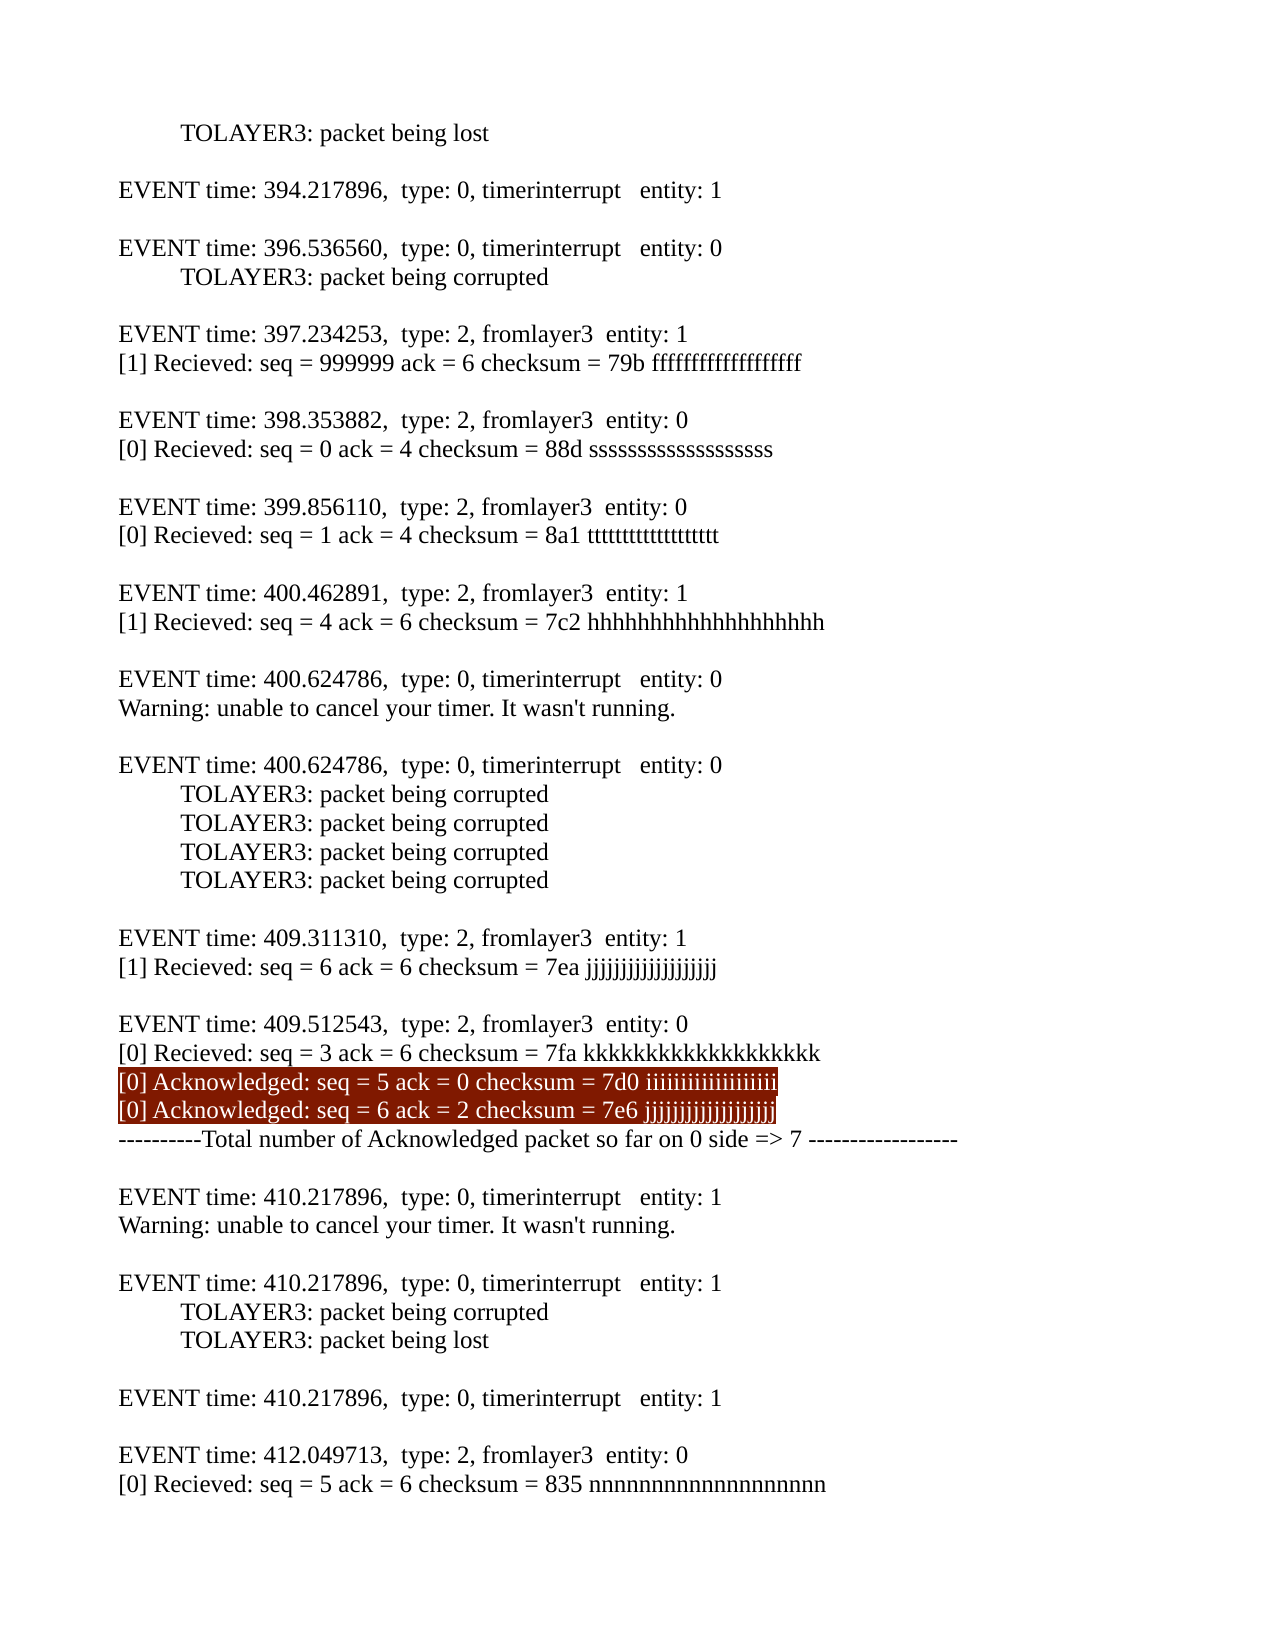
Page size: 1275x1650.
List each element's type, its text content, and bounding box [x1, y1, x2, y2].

text EVENT time: 410.217896, type: 0, timerinterrupt entity: 1 [118, 1383, 1157, 1412]
text EVENT time: 400.624786, type: 0, timerinterrupt entity: 0 [118, 751, 1157, 779]
text EVENT time: 399.856110, type: 2, fromlayer3 entity: 0 [118, 492, 1157, 521]
text [0] Recieved: seq = 3 ack = 6 checksum = 7fa kkkkkkkkkkkkkkkkkkk [118, 1038, 1157, 1067]
text TOLAYER3: packet being corrupted [118, 866, 1157, 894]
text [1] Recieved: seq = 4 ack = 6 checksum = 7c2 hhhhhhhhhhhhhhhhhhh [118, 607, 1157, 636]
text TOLAYER3: packet being lost [118, 118, 1157, 147]
text EVENT time: 412.049713, type: 2, fromlayer3 entity: 0 [118, 1441, 1157, 1469]
text [0] Acknowledged: seq = 5 ack = 0 checksum = 7d0 iiiiiiiiiiiiiiiiiii [118, 1067, 1157, 1096]
text [0] Acknowledged: seq = 6 ack = 2 checksum = 7e6 jjjjjjjjjjjjjjjjjjj [118, 1096, 1157, 1124]
text EVENT time: 410.217896, type: 0, timerinterrupt entity: 1 [118, 1182, 1157, 1211]
text EVENT time: 409.512543, type: 2, fromlayer3 entity: 0 [118, 1009, 1157, 1038]
text [0] Recieved: seq = 0 ack = 4 checksum = 88d sssssssssssssssssss [118, 434, 1157, 463]
text TOLAYER3: packet being corrupted [118, 808, 1157, 837]
text TOLAYER3: packet being corrupted [118, 262, 1157, 291]
text TOLAYER3: packet being corrupted [118, 837, 1157, 866]
text EVENT time: 398.353882, type: 2, fromlayer3 entity: 0 [118, 406, 1157, 434]
text EVENT time: 409.311310, type: 2, fromlayer3 entity: 1 [118, 923, 1157, 952]
text TOLAYER3: packet being lost [118, 1326, 1157, 1354]
text EVENT time: 394.217896, type: 0, timerinterrupt entity: 1 [118, 176, 1157, 204]
text [0] Recieved: seq = 1 ack = 4 checksum = 8a1 ttttttttttttttttttt [118, 521, 1157, 549]
text EVENT time: 397.234253, type: 2, fromlayer3 entity: 1 [118, 319, 1157, 348]
text [1] Recieved: seq = 999999 ack = 6 checksum = 79b fffffffffffffffffff [118, 348, 1157, 377]
text TOLAYER3: packet being corrupted [118, 779, 1157, 808]
text Warning: unable to cancel your timer. It wasn't running. [118, 1211, 1157, 1239]
text Warning: unable to cancel your timer. It wasn't running. [118, 693, 1157, 722]
text EVENT time: 396.536560, type: 0, timerinterrupt entity: 0 [118, 233, 1157, 262]
text TOLAYER3: packet being corrupted [118, 1297, 1157, 1326]
text EVENT time: 400.624786, type: 0, timerinterrupt entity: 0 [118, 664, 1157, 693]
text [1] Recieved: seq = 6 ack = 6 checksum = 7ea jjjjjjjjjjjjjjjjjjj [118, 952, 1157, 981]
text EVENT time: 410.217896, type: 0, timerinterrupt entity: 1 [118, 1268, 1157, 1297]
text ----------Total number of Acknowledged packet so far on 0 side => 7 ------------------ [118, 1124, 1157, 1153]
text EVENT time: 400.462891, type: 2, fromlayer3 entity: 1 [118, 578, 1157, 607]
text [0] Recieved: seq = 5 ack = 6 checksum = 835 nnnnnnnnnnnnnnnnnnn [118, 1469, 1157, 1498]
